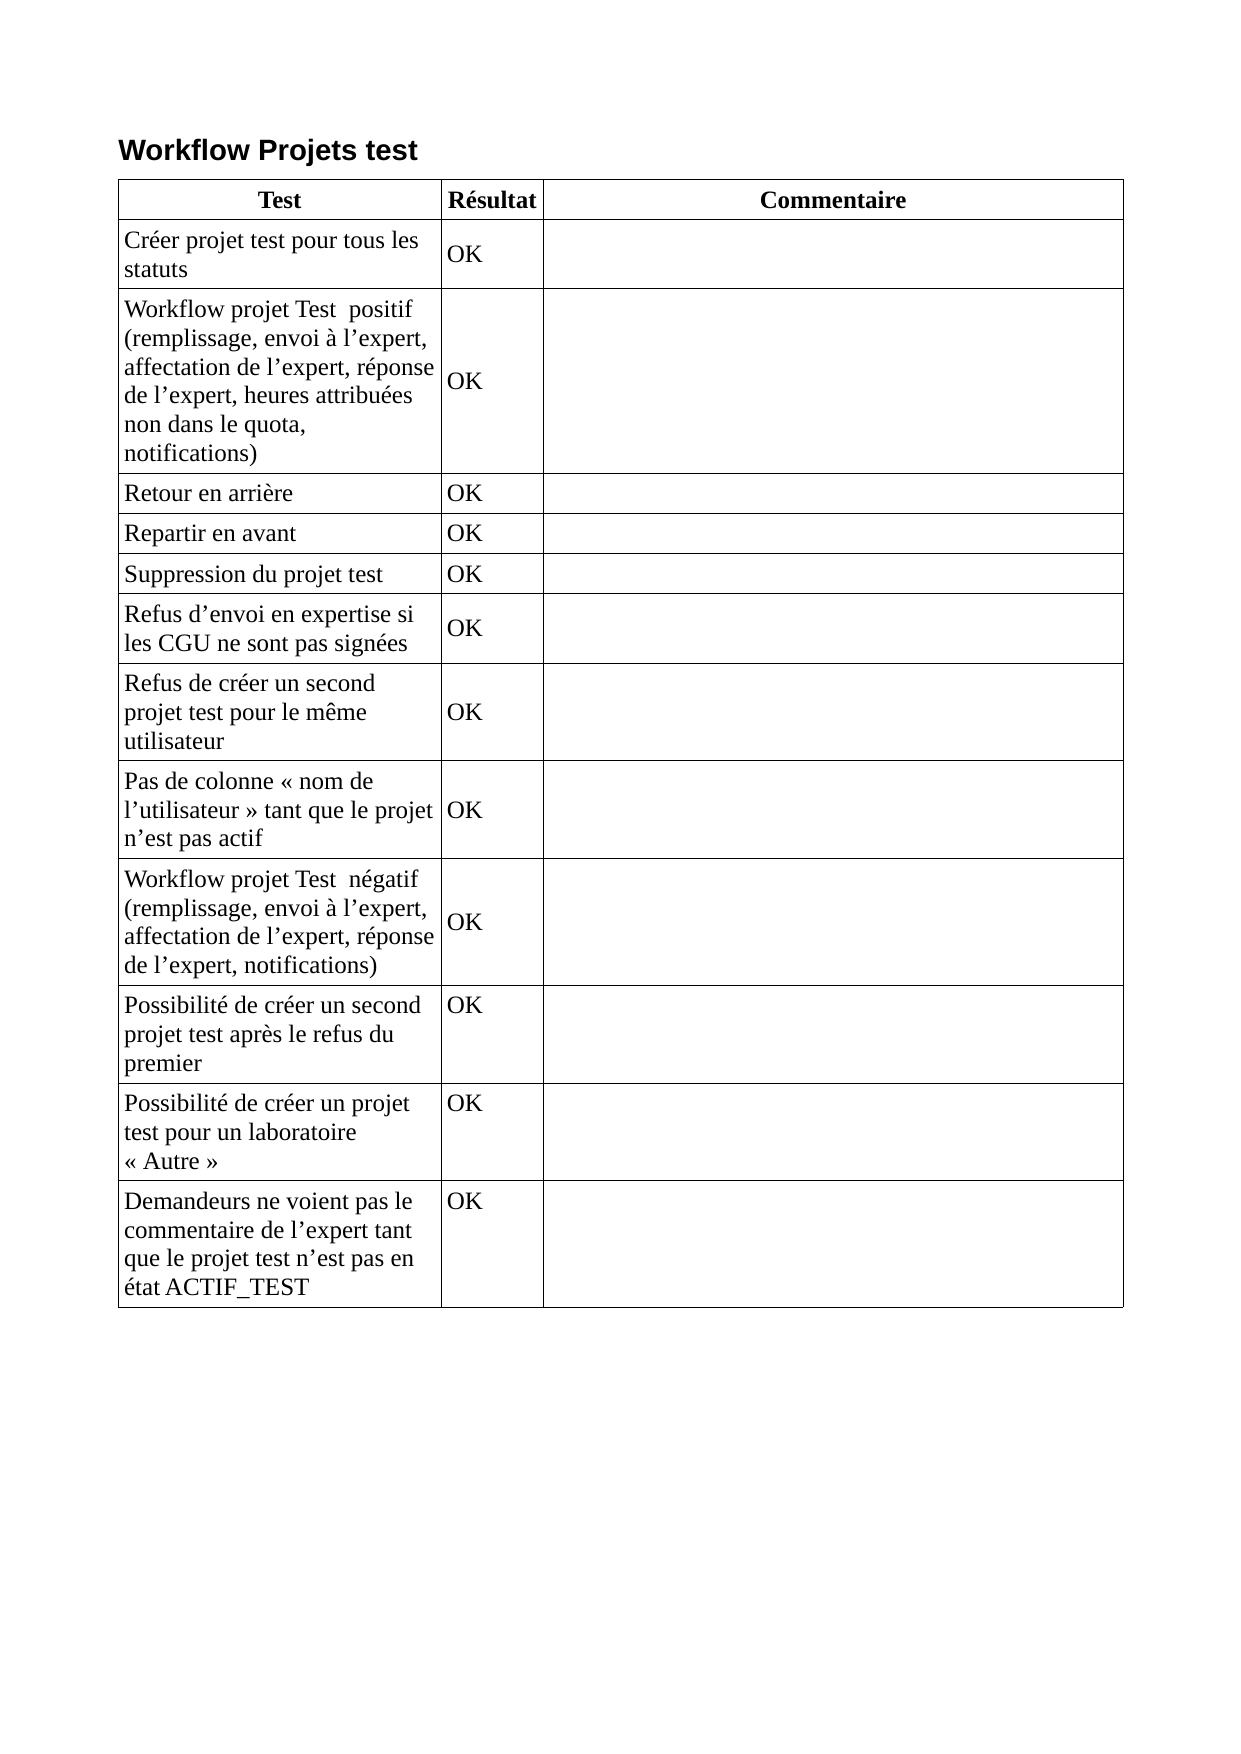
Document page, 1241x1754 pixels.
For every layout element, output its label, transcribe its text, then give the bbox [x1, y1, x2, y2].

table_cell Refus de créer un second projet test pour le même utilisateur [119, 664, 441, 760]
table_cell Suppression du projet test [119, 554, 441, 593]
table_cell [544, 1181, 1123, 1307]
table_cell OK [442, 474, 543, 513]
table_cell [544, 1084, 1123, 1180]
table_cell OK [442, 514, 543, 553]
table_cell [544, 554, 1123, 593]
subtitle Workflow Projets test [118, 133, 1122, 166]
table_cell [544, 474, 1123, 513]
table_header Test [119, 180, 441, 219]
table_cell OK [442, 859, 543, 984]
table_cell OK [442, 1181, 543, 1307]
table_cell OK [442, 1084, 543, 1180]
table_cell [544, 859, 1123, 984]
table_header Commentaire [544, 180, 1123, 219]
table_cell OK [442, 594, 543, 662]
table_cell Créer projet test pour tous les statuts [119, 220, 441, 288]
table_cell Workflow projet Test négatif (remplissage, envoi à l’expert, affectation de l’expert, réponse de l’expert, notifications) [119, 859, 441, 984]
table_cell OK [442, 220, 543, 288]
table_cell OK [442, 664, 543, 760]
table_cell [544, 664, 1123, 760]
table_header Résultat [442, 180, 543, 219]
table_cell Repartir en avant [119, 514, 441, 553]
table_cell Possibilité de créer un projet test pour un laboratoire « Autre » [119, 1084, 441, 1180]
table_cell [544, 761, 1123, 858]
table_cell Demandeurs ne voient pas le commentaire de l’expert tant que le projet test n’est pas en état ACTIF_TEST [119, 1181, 441, 1307]
table_cell Pas de colonne « nom de l’utilisateur » tant que le projet n’est pas actif [119, 761, 441, 858]
table_cell OK [442, 986, 543, 1082]
table_cell OK [442, 554, 543, 593]
table_cell Refus d’envoi en expertise si les CGU ne sont pas signées [119, 594, 441, 662]
table_cell [544, 986, 1123, 1082]
table_cell [544, 514, 1123, 553]
table_cell [544, 220, 1123, 288]
table_cell Possibilité de créer un second projet test après le refus du premier [119, 986, 441, 1082]
table_cell OK [442, 289, 543, 472]
table_cell Workflow projet Test positif (remplissage, envoi à l’expert, affectation de l’expert, réponse de l’expert, heures attribuées non dans le quota, notifications) [119, 289, 441, 472]
table_cell [544, 289, 1123, 472]
table_cell [544, 594, 1123, 662]
table_cell Retour en arrière [119, 474, 441, 513]
table_cell OK [442, 761, 543, 858]
